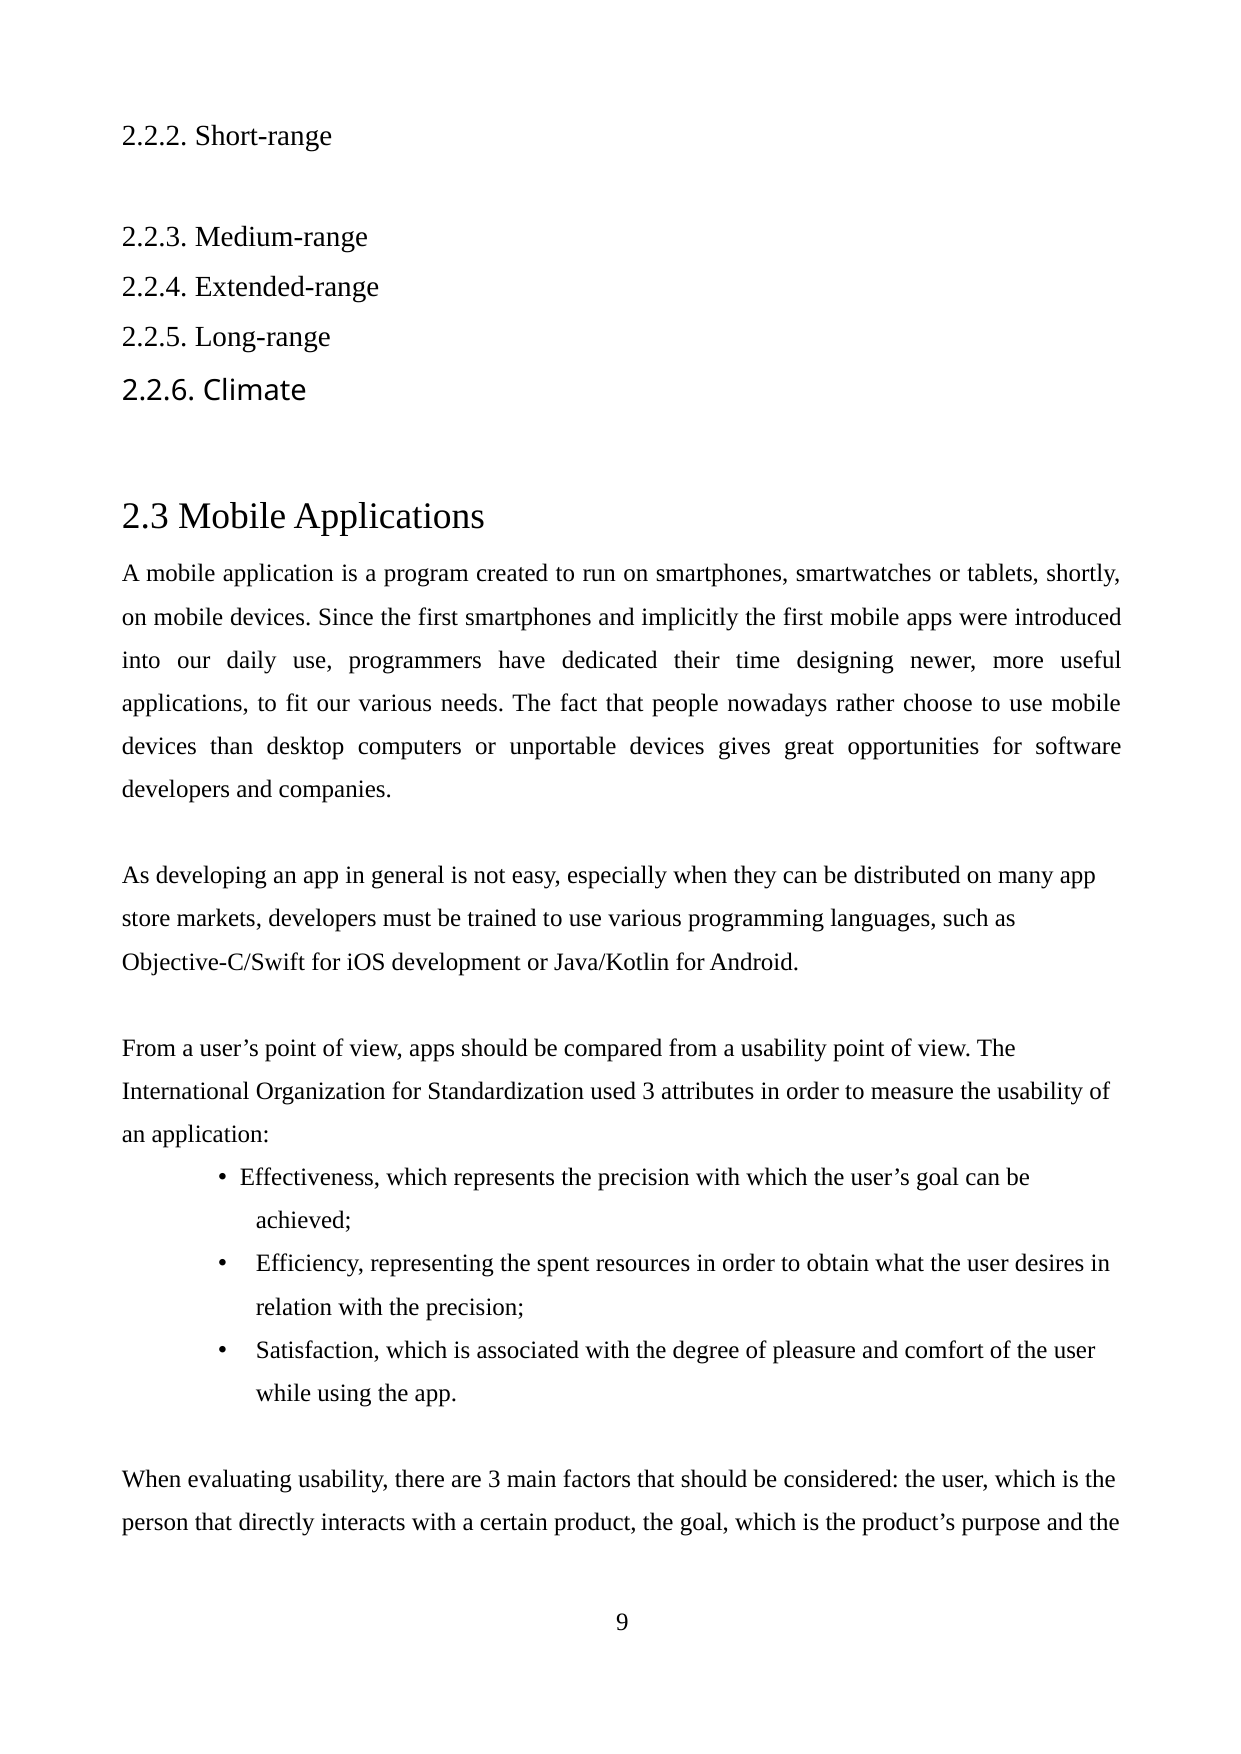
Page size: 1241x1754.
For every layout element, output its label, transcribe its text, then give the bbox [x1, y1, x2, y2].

text 2.2.6. Climate [122, 370, 1122, 409]
list Effectiveness, which represents the precision with which the user’s goal can be achieved; [218, 1162, 1122, 1234]
text A mobile application is a program created to run on smartphones, smartwatches or tablets, shortly, on mobile devices. Since the first smartphones and implicitly the first mobile apps were introduced into our daily use, programmers have dedicated their time designing newer, more useful applications, to fit our various needs. The fact that people nowadays rather choose to use mobile devices than desktop computers or unportable devices gives great opportunities for software developers and companies. [122, 558, 1122, 803]
text As developing an app in general is not easy, especially when they can be distributed on many app store markets, developers must be trained to use various programming languages, such as Objective-C/Swift for iOS development or Java/Kotlin for Android. [122, 860, 1122, 975]
text 2.2.3. Medium-range [122, 219, 1122, 252]
list Satisfaction, which is associated with the degree of pleasure and comfort of the user while using the app. [218, 1335, 1122, 1407]
text 2.3 Mobile Applications [122, 494, 1122, 537]
text 2.2.2. Short-range [122, 118, 1122, 152]
list Efficiency, representing the spent resources in order to obtain what the user desires in relation with the precision; [218, 1248, 1122, 1320]
text From a user’s point of view, apps should be compared from a usability point of view. The International Organization for Standardization used 3 attributes in order to measure the usability of an application: [122, 1033, 1122, 1148]
text When evaluating usability, there are 3 main factors that should be considered: the user, which is the person that directly interacts with a certain product, the goal, which is the product’s purpose and the [122, 1464, 1122, 1536]
text 2.2.5. Long-range [122, 319, 1122, 353]
text 2.2.4. Extended-range [122, 269, 1122, 303]
